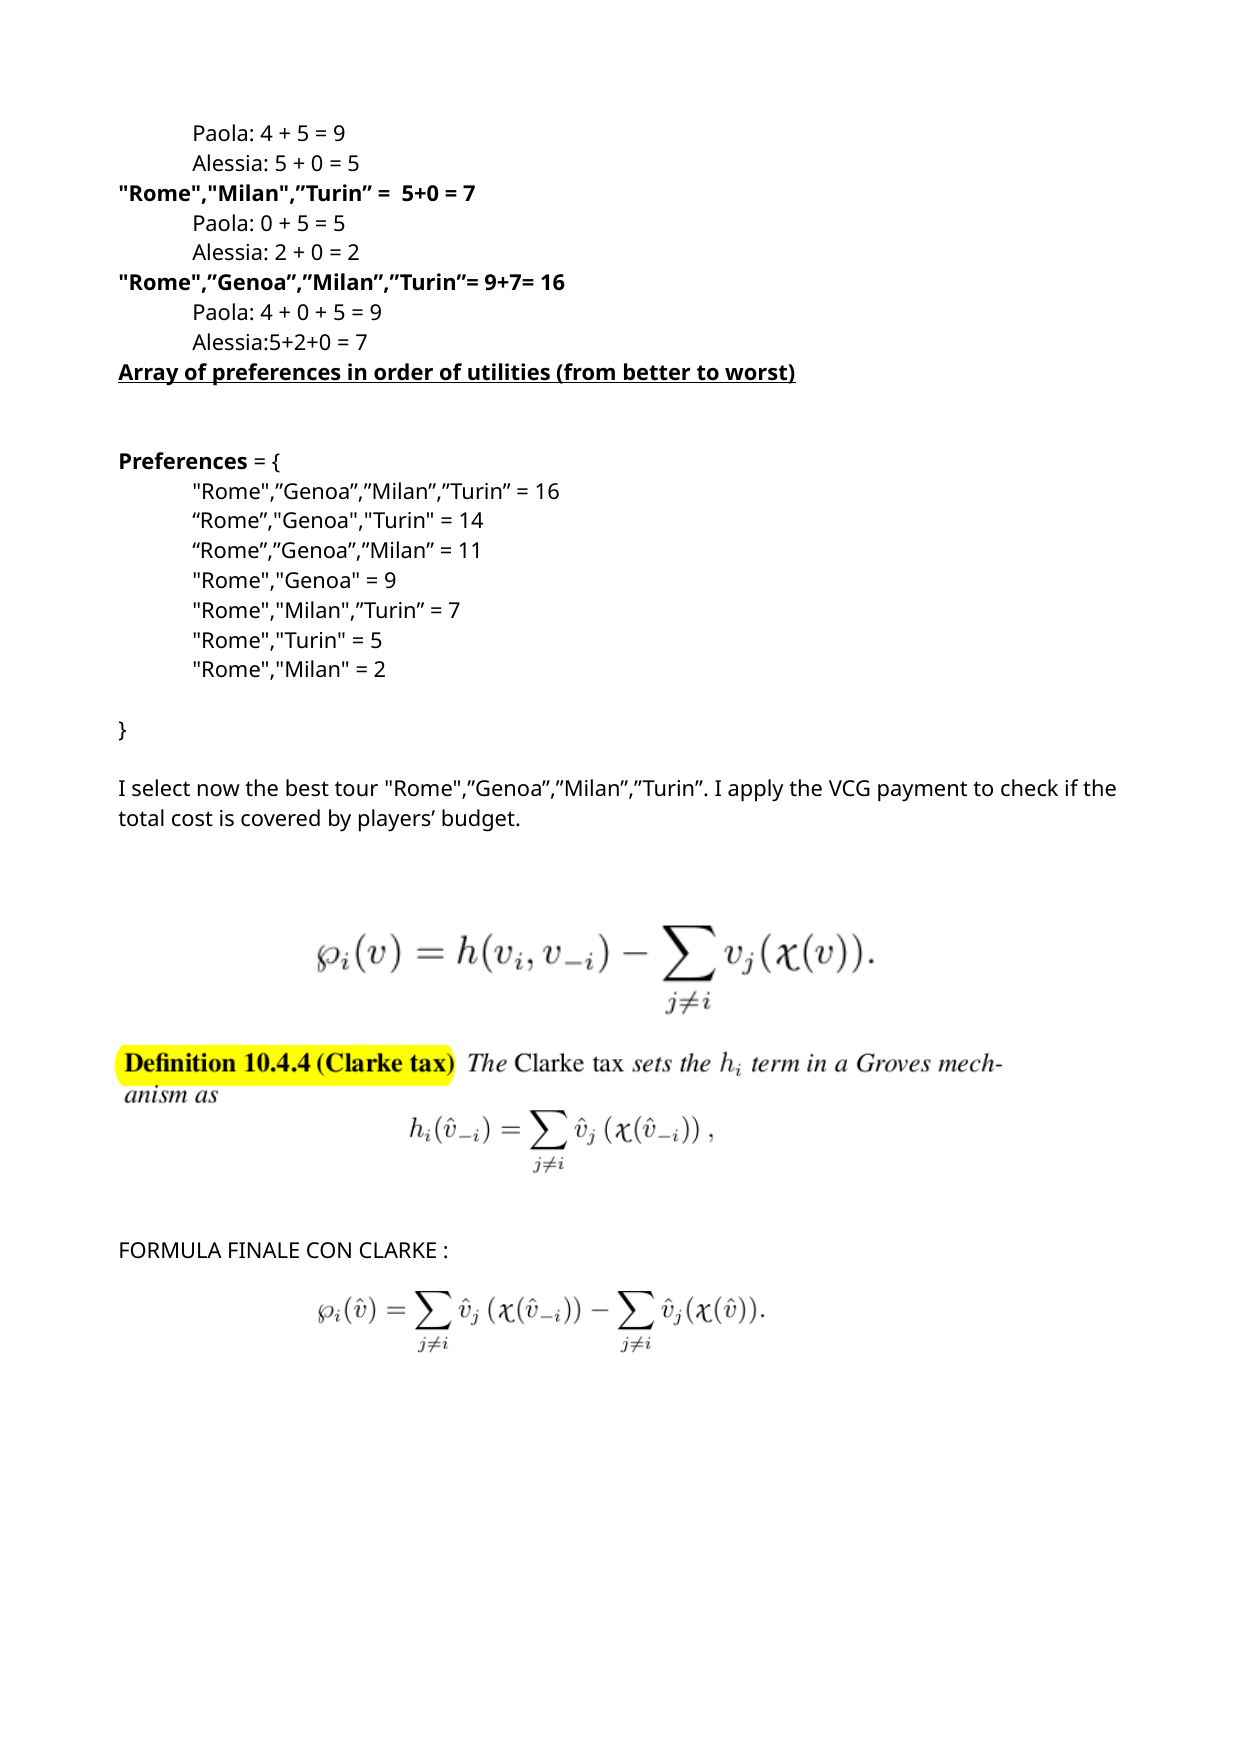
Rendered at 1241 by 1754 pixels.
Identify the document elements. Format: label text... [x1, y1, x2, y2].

text "Rome","Milan" = 2 [118, 654, 1122, 684]
text Alessia: 2 + 0 = 2 [118, 237, 1122, 267]
text Paola: 4 + 5 = 9 [118, 118, 1122, 148]
picture [252, 896, 949, 1017]
text Array of preferences in order of utilities (from better to worst) [118, 356, 1122, 386]
text "Rome","Milan",”Turin” = 7 [118, 595, 1122, 624]
picture [115, 1278, 1009, 1364]
text FORMULA FINALE CON CLARKE : [118, 1235, 1122, 1265]
text } [118, 714, 1122, 744]
text I select now the best tour "Rome",”Genoa”,”Milan”,”Turin”. I apply the VCG payment to check if the total cost is covered by players’ budget. [118, 773, 1122, 833]
text “Rome”,”Genoa”,”Milan” = 11 [118, 535, 1122, 565]
text "Rome","Genoa" = 9 [118, 565, 1122, 595]
text Preferences = { [118, 446, 1122, 476]
text "Rome",”Genoa”,”Milan”,”Turin”= 9+7= 16 [118, 267, 1122, 297]
text Alessia: 5 + 0 = 5 [118, 148, 1122, 178]
text "Rome","Turin" = 5 [118, 624, 1122, 654]
text Paola: 0 + 5 = 5 [118, 207, 1122, 237]
text “Rome”,"Genoa","Turin" = 14 [118, 505, 1122, 535]
text "Rome",”Genoa”,”Milan”,”Turin” = 16 [118, 476, 1122, 505]
text "Rome","Milan",”Turin” = 5+0 = 7 [118, 178, 1122, 207]
text Alessia:5+2+0 = 7 [118, 327, 1122, 356]
picture [108, 1036, 1021, 1178]
text Paola: 4 + 0 + 5 = 9 [118, 297, 1122, 327]
